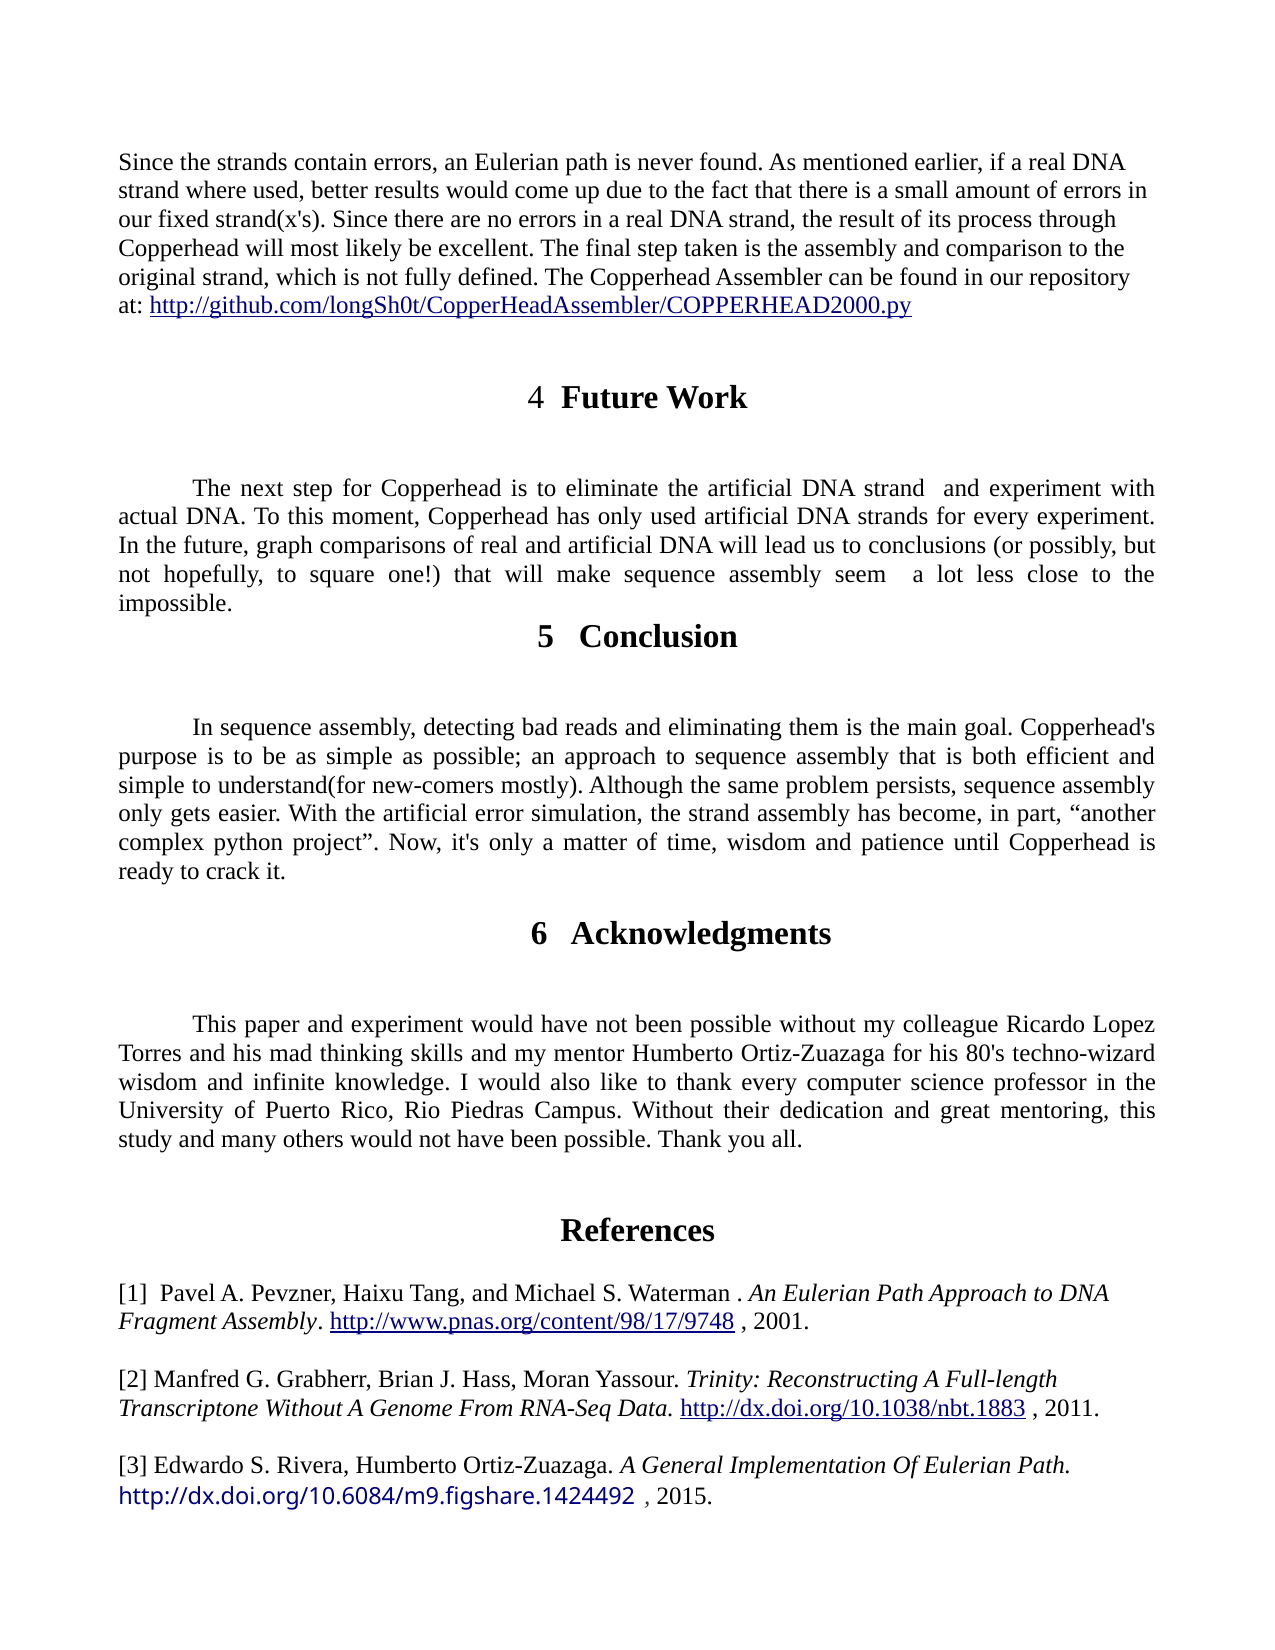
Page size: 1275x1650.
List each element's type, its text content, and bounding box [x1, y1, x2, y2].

text [2] Manfred G. Grabherr, Brian J. Hass, Moran Yassour. Trinity: Reconstructing A Full-length Transcriptone Without A Genome From RNA-Seq Data. http://dx.doi.org/10.1038/nbt.1883 , 2011. [118, 1364, 1157, 1421]
text 5 Conclusion [118, 616, 1157, 655]
text References [118, 1211, 1157, 1249]
text This paper and experiment would have not been possible without my colleague Ricardo Lopez Torres and his mad thinking skills and my mentor Humberto Ortiz-Zuazaga for his 80's techno-wizard wisdom and infinite knowledge. I would also like to thank every computer science professor in the University of Puerto Rico, Rio Piedras Campus. Without their dedication and great mentoring, this study and many others would not have been possible. Thank you all. [118, 1009, 1157, 1153]
list 6 Acknowledgments [493, 913, 1157, 952]
text [3] Edwardo S. Rivera, Humberto Ortiz-Zuazaga. A General Implementation Of Eulerian Path. http://dx.doi.org/10.6084/m9.figshare.1424492 , 2015. [118, 1450, 1157, 1511]
text 4 Future Work [118, 377, 1157, 415]
text [1] Pavel A. Pevzner, Haixu Tang, and Michael S. Waterman . An Eulerian Path Approach to DNA Fragment Assembly. http://www.pnas.org/content/98/17/9748 , 2001. [118, 1278, 1157, 1335]
text The next step for Copperhead is to eliminate the artificial DNA strand and experiment with actual DNA. To this moment, Copperhead has only used artificial DNA strands for every experiment. In the future, graph comparisons of real and artificial DNA will lead us to conclusions (or possibly, but not hopefully, to square one!) that will make sequence assembly seem a lot less close to the impossible. [118, 473, 1157, 616]
text Since the strands contain errors, an Eulerian path is never found. As mentioned earlier, if a real DNA strand where used, better results would come up due to the fact that there is a small amount of errors in our fixed strand(x's). Since there are no errors in a real DNA strand, the result of its process through Copperhead will most likely be excellent. The final step taken is the assembly and comparison to the original strand, which is not fully defined. The Copperhead Assembler can be found in our repository at: http://github.com/longSh0t/CopperHeadAssembler/COPPERHEAD2000.py [118, 147, 1157, 319]
text In sequence assembly, detecting bad reads and eliminating them is the main goal. Copperhead's purpose is to be as simple as possible; an approach to sequence assembly that is both efficient and simple to understand(for new-comers mostly). Although the same problem persists, sequence assembly only gets easier. With the artificial error simulation, the strand assembly has become, in part, “another complex python project”. Now, it's only a matter of time, wisdom and patience until Copperhead is ready to crack it. [118, 712, 1157, 885]
